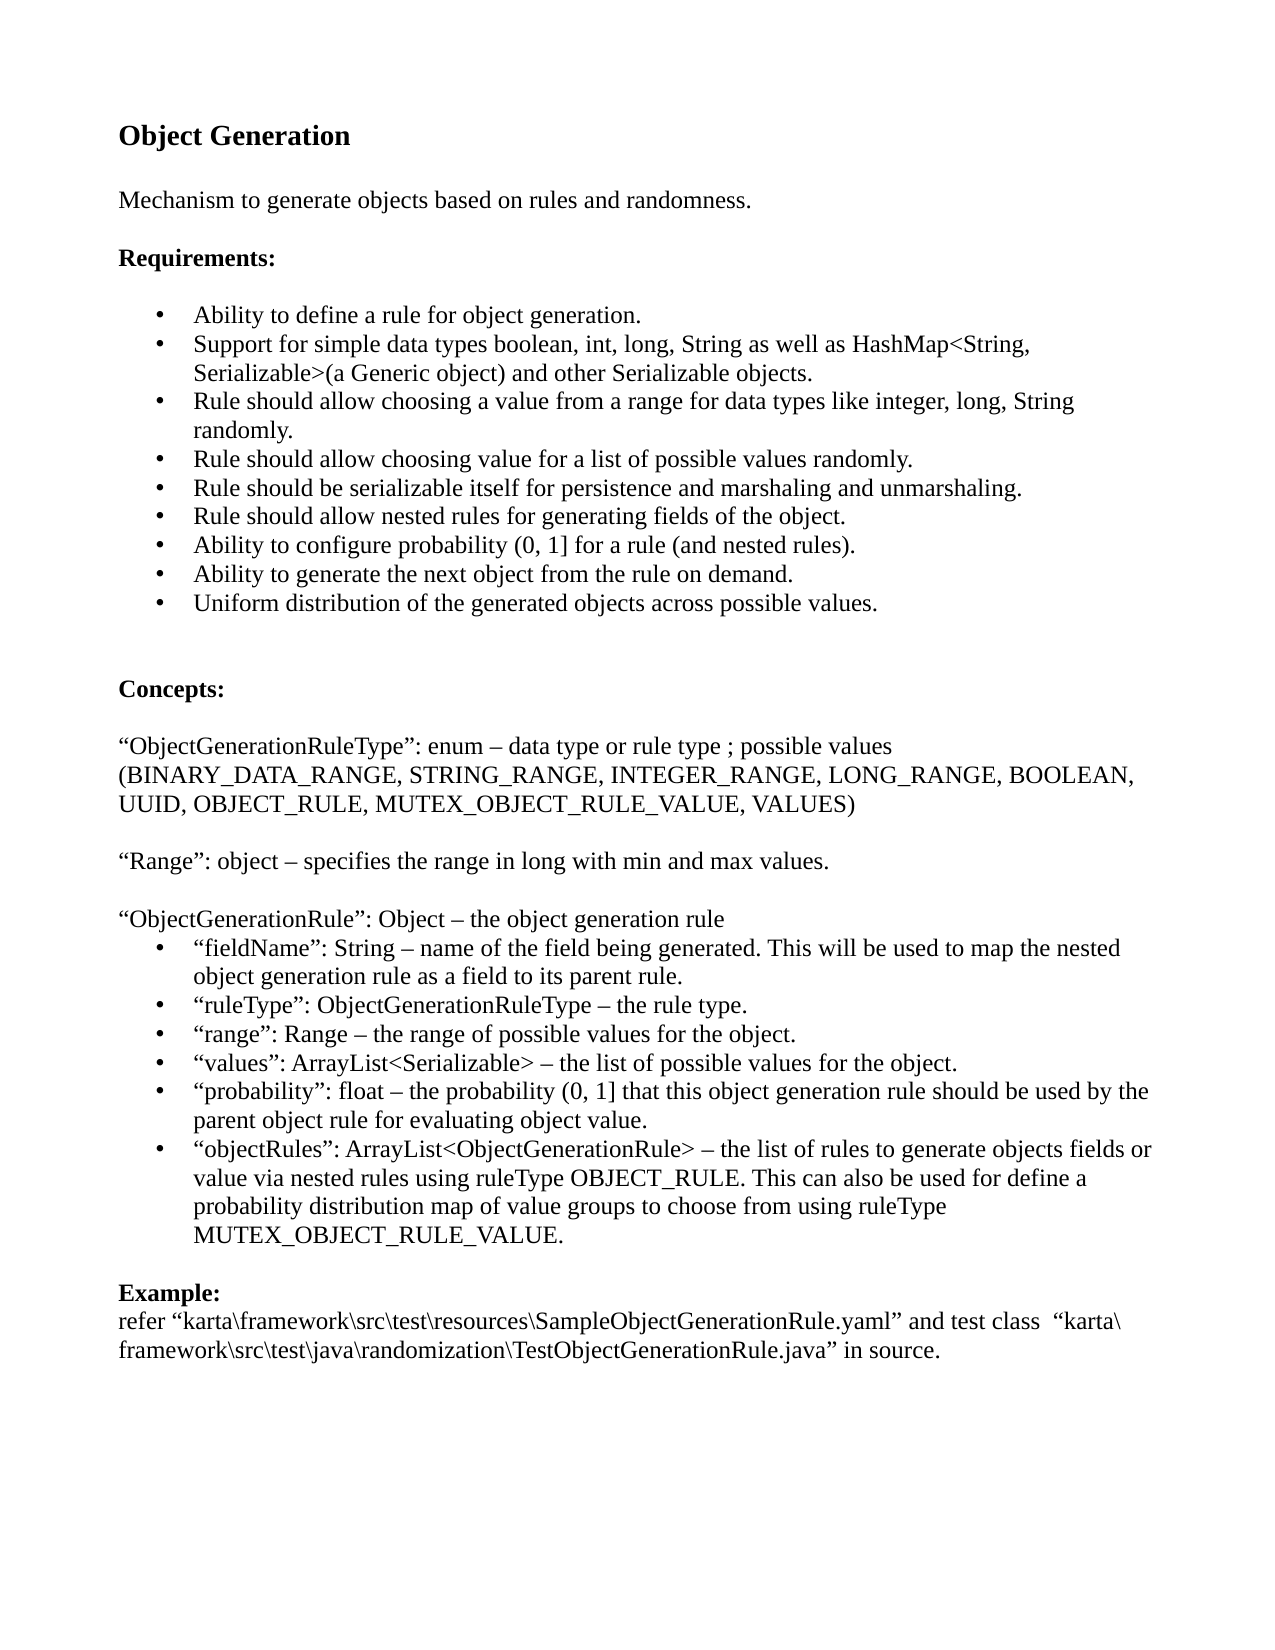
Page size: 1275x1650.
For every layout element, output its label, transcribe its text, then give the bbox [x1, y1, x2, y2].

list “objectRules”: ArrayList<ObjectGenerationRule> – the list of rules to generate objects fields or value via nested rules using ruleType OBJECT_RULE. This can also be used for define a probability distribution map of value groups to choose from using ruleType MUTEX_OBJECT_RULE_VALUE. [156, 1134, 1157, 1249]
list “fieldName”: String – name of the field being generated. This will be used to map the nested object generation rule as a field to its parent rule. [156, 933, 1157, 990]
list “range”: Range – the range of possible values for the object. [156, 1019, 1157, 1048]
text “ObjectGenerationRule”: Object – the object generation rule [118, 904, 1157, 933]
list Rule should allow choosing value for a list of possible values randomly. [156, 444, 1157, 473]
list Ability to generate the next object from the rule on demand. [156, 559, 1157, 588]
text Concepts: [118, 674, 1157, 703]
list Rule should allow choosing a value from a range for data types like integer, long, String randomly. [156, 386, 1157, 444]
list Rule should allow nested rules for generating fields of the object. [156, 501, 1157, 530]
text “ObjectGenerationRuleType”: enum – data type or rule type ; possible values (BINARY_DATA_RANGE, STRING_RANGE, INTEGER_RANGE, LONG_RANGE, BOOLEAN, UUID, OBJECT_RULE, MUTEX_OBJECT_RULE_VALUE, VALUES) [118, 731, 1157, 818]
text Object Generation [118, 118, 1157, 152]
list Uniform distribution of the generated objects across possible values. [156, 588, 1157, 616]
text Requirements: [118, 243, 1157, 271]
text “Range”: object – specifies the range in long with min and max values. [118, 846, 1157, 875]
text Example: [118, 1278, 1157, 1306]
list “ruleType”: ObjectGenerationRuleType – the rule type. [156, 990, 1157, 1019]
text refer “karta\framework\src\test\resources\SampleObjectGenerationRule.yaml” and test class “karta\framework\src\test\java\randomization\TestObjectGenerationRule.java” in source. [118, 1306, 1157, 1364]
list “probability”: float – the probability (0, 1] that this object generation rule should be used by the parent object rule for evaluating object value. [156, 1076, 1157, 1134]
list Ability to define a rule for object generation. [156, 300, 1157, 329]
list Support for simple data types boolean, int, long, String as well as HashMap<String, Serializable>(a Generic object) and other Serializable objects. [156, 329, 1157, 386]
text Mechanism to generate objects based on rules and randomness. [118, 185, 1157, 214]
list Ability to configure probability (0, 1] for a rule (and nested rules). [156, 530, 1157, 559]
list “values”: ArrayList<Serializable> – the list of possible values for the object. [156, 1048, 1157, 1076]
list Rule should be serializable itself for persistence and marshaling and unmarshaling. [156, 473, 1157, 501]
